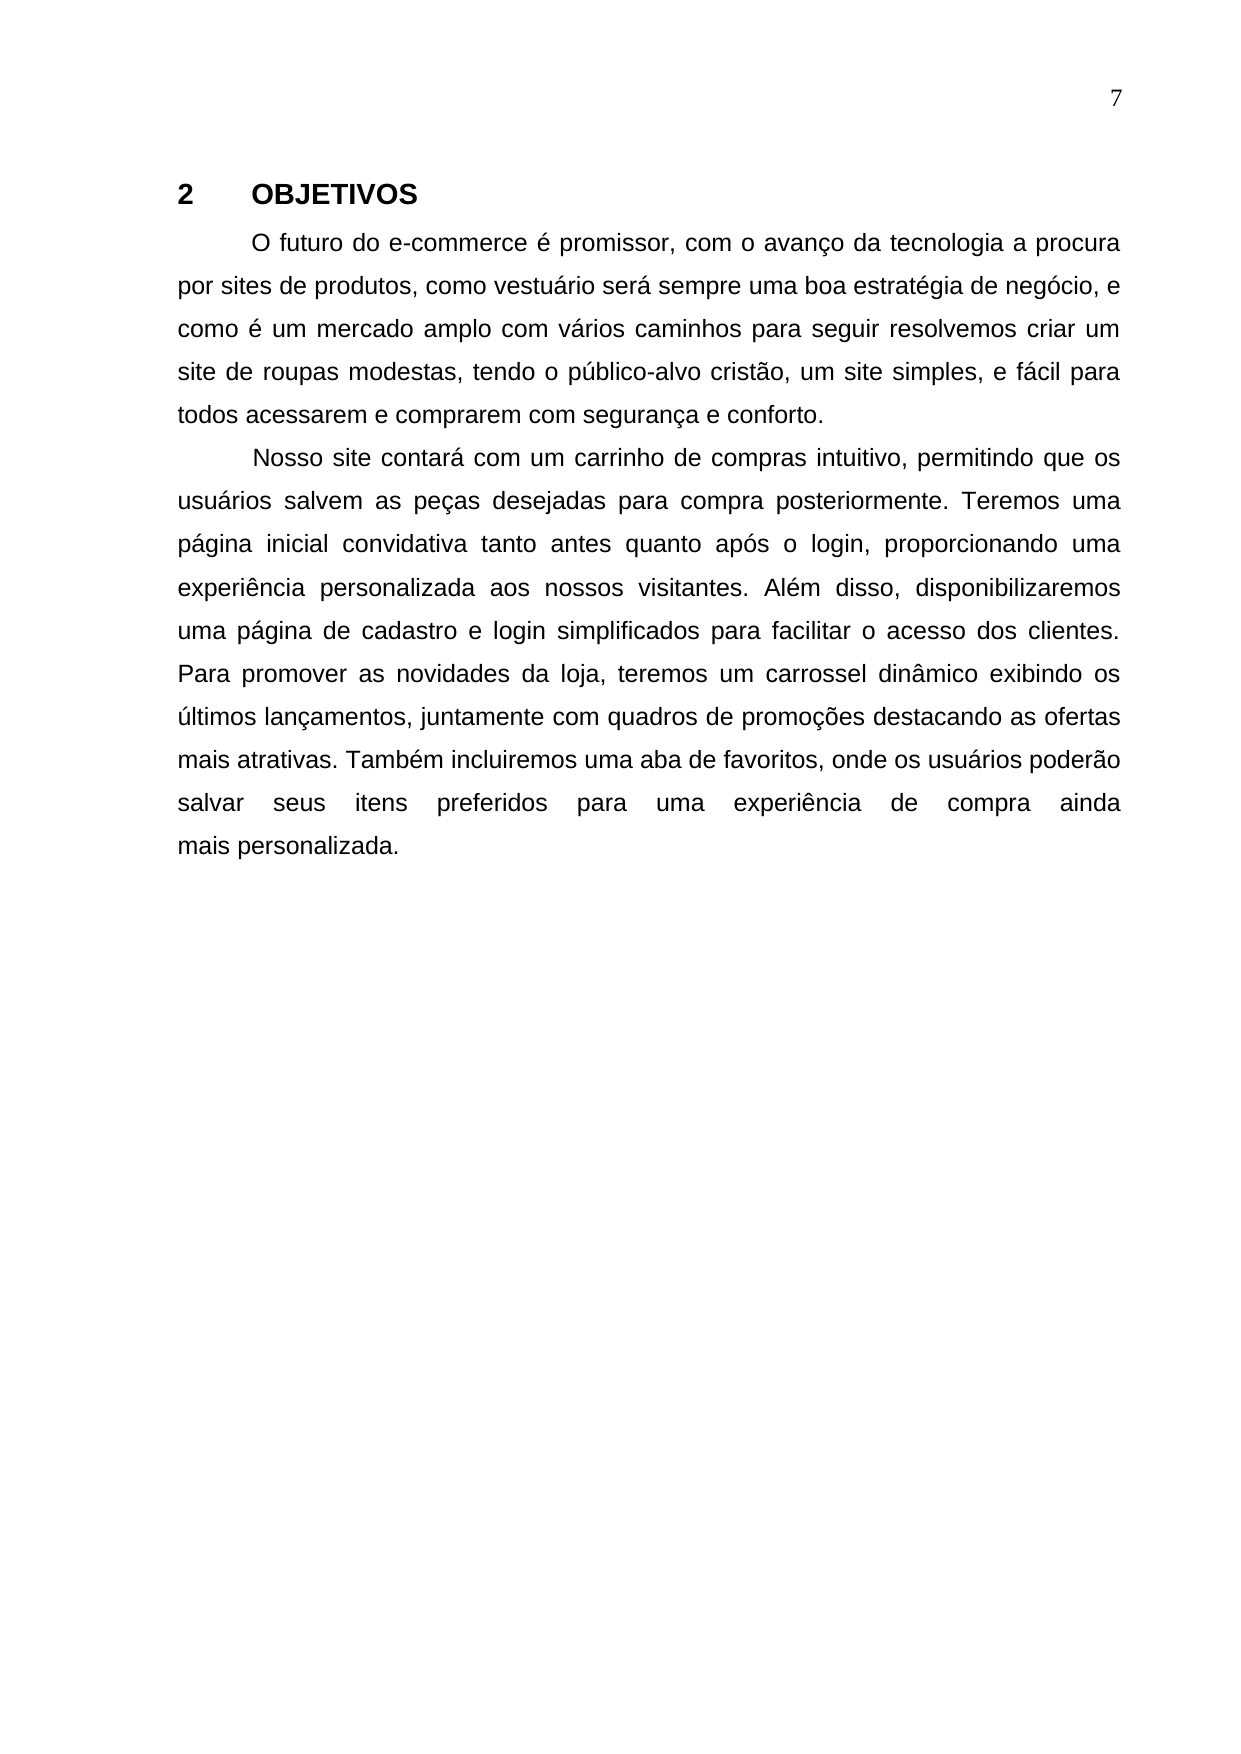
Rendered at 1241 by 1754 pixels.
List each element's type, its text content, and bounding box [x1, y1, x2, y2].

text O futuro do e-commerce é promissor, com o avanço da tecnologia a procura por sites de produtos, como vestuário será sempre uma boa estratégia de negócio, e como é um mercado amplo com vários caminhos para seguir resolvemos criar um site de roupas modestas, tendo o público-alvo cristão, um site simples, e fácil para todos acessarem e comprarem com segurança e conforto. [177, 227, 1122, 429]
subtitle 2 OBJETIVOS [177, 177, 1122, 211]
text Nosso site contará com um carrinho de compras intuitivo, permitindo que os usuários salvem as peças desejadas para compra posteriormente. Teremos uma página inicial convidativa tanto antes quanto após o login, proporcionando uma experiência personalizada aos nossos visitantes. Além disso, disponibilizaremos uma página de cadastro e login simplificados para facilitar o acesso dos clientes. Para promover as novidades da loja, teremos um carrossel dinâmico exibindo os últimos lançamentos, juntamente com quadros de promoções destacando as ofertas mais atrativas. Também incluiremos uma aba de favoritos, onde os usuários poderão salvar seus itens preferidos para uma experiência de compra ainda mais personalizada. [177, 443, 1122, 860]
